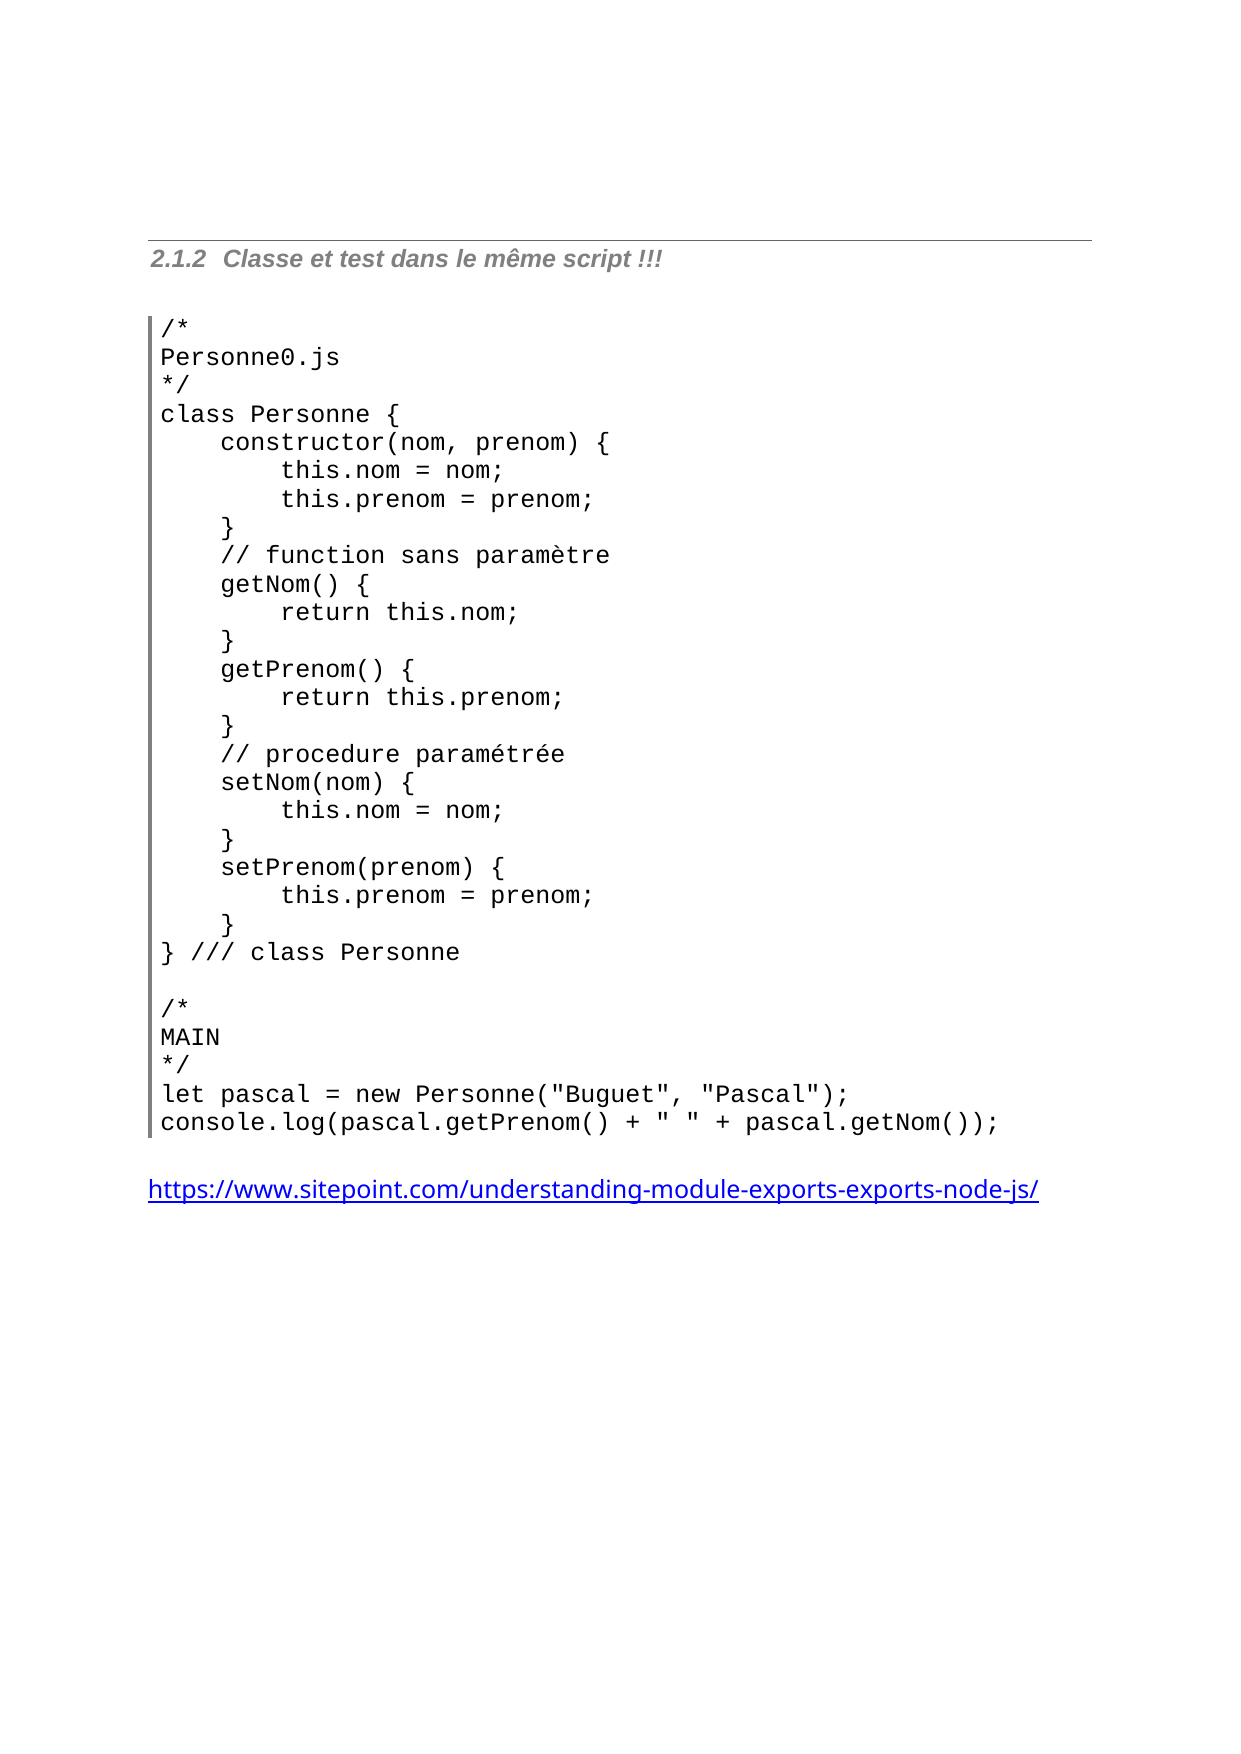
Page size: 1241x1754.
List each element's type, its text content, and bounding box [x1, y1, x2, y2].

text } [152, 713, 1092, 741]
text } [152, 911, 1092, 939]
text /* [152, 316, 1092, 344]
text this.prenom = prenom; [152, 883, 1092, 911]
text /* [152, 996, 1092, 1024]
text // procedure paramétrée [152, 741, 1092, 769]
text setNom(nom) { [152, 769, 1092, 798]
text // function sans paramètre [152, 543, 1092, 571]
text return this.prenom; [152, 684, 1092, 713]
text console.log(pascal.getPrenom() + " " + pascal.getNom()); [152, 1109, 1092, 1138]
text } [152, 826, 1092, 854]
text MAIN [152, 1024, 1092, 1053]
text this.nom = nom; [152, 798, 1092, 826]
text https://www.sitepoint.com/understanding-module-exports-exports-node-js/ [148, 1172, 1092, 1206]
text Personne0.js [152, 344, 1092, 373]
text return this.nom; [152, 599, 1092, 628]
text } /// class Personne [152, 939, 1092, 968]
text getNom() { [152, 571, 1092, 599]
text this.nom = nom; [152, 458, 1092, 486]
text setPrenom(prenom) { [152, 854, 1092, 883]
text getPrenom() { [152, 656, 1092, 684]
text this.prenom = prenom; [152, 486, 1092, 514]
text let pascal = new Personne("Buguet", "Pascal"); [152, 1081, 1092, 1109]
subtitle Classe et test dans le même script !!! [148, 241, 1092, 276]
text } [152, 514, 1092, 543]
text constructor(nom, prenom) { [152, 429, 1092, 458]
text */ [152, 1053, 1092, 1081]
text */ [152, 373, 1092, 401]
text class Personne { [152, 401, 1092, 429]
text } [152, 628, 1092, 656]
